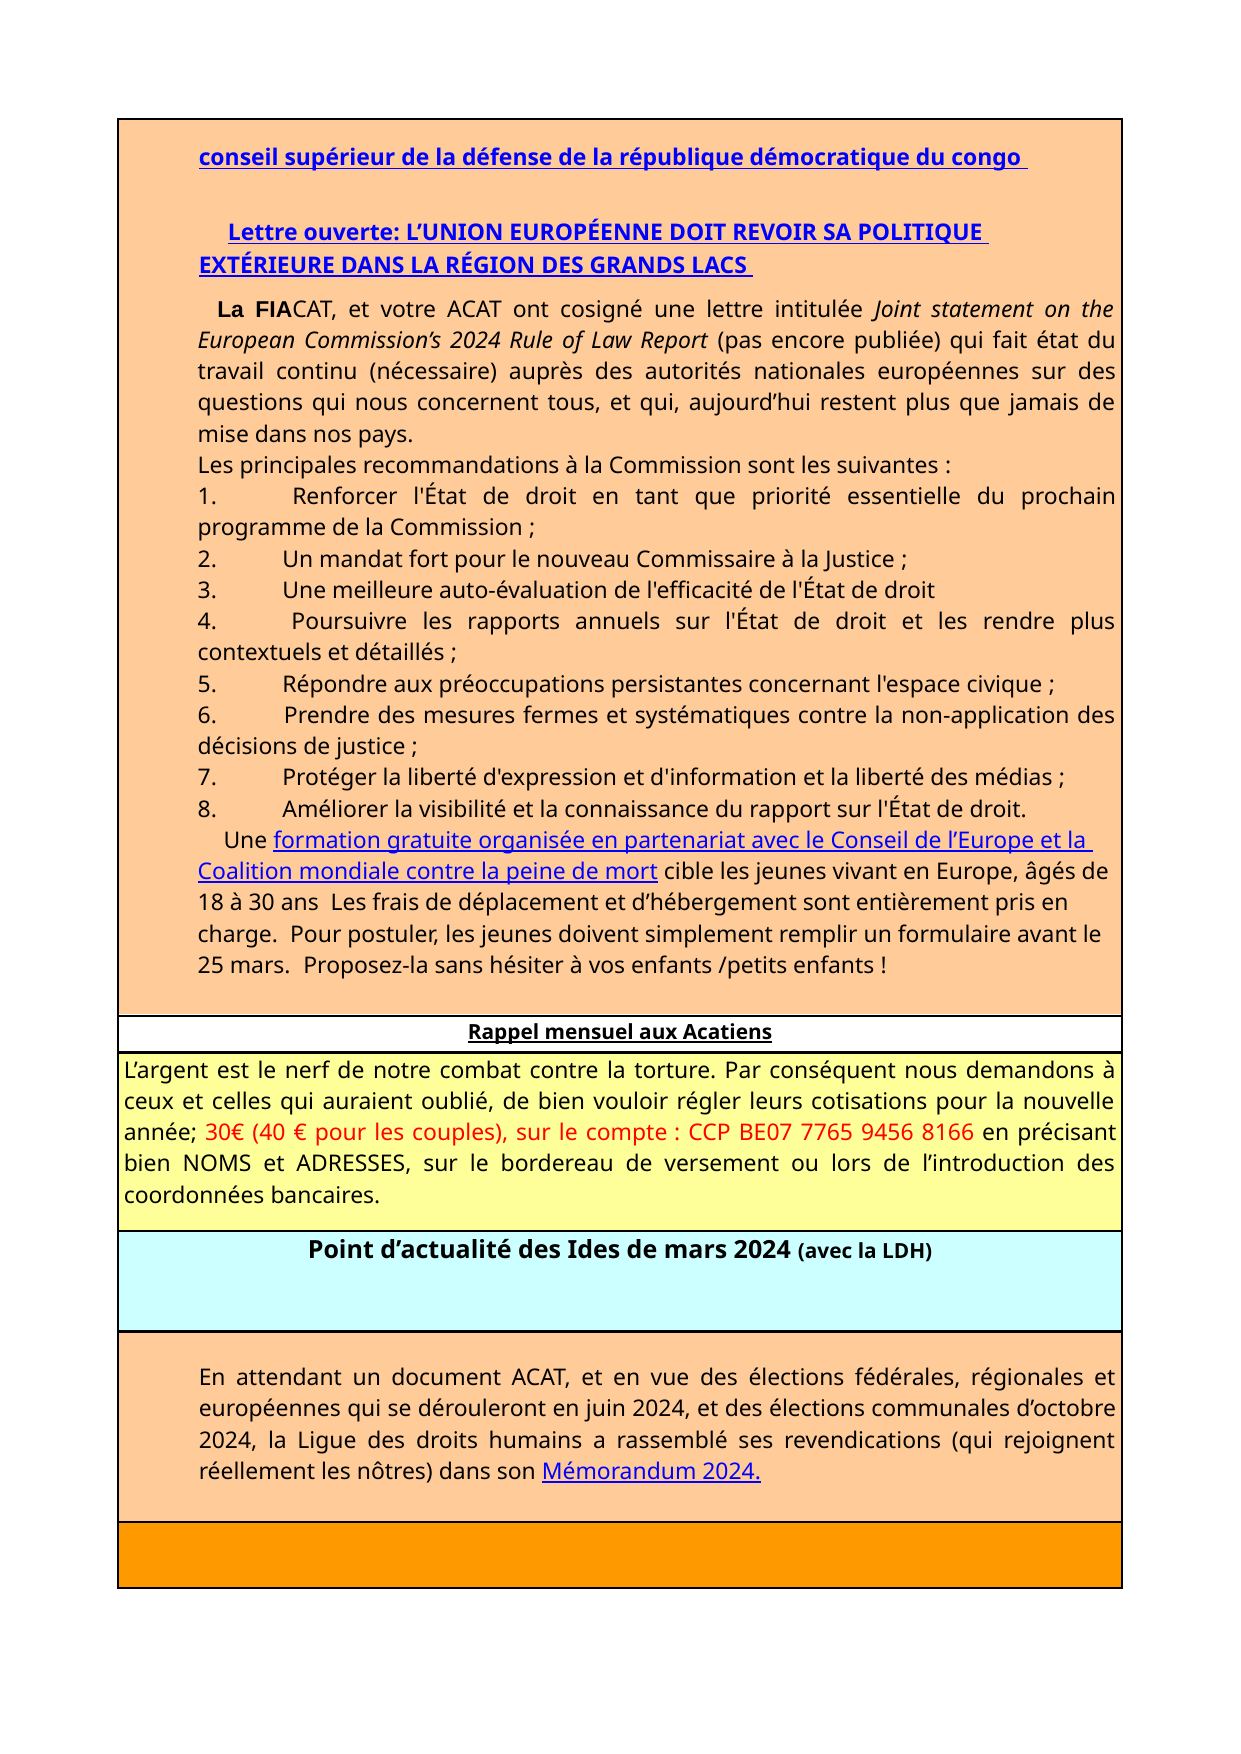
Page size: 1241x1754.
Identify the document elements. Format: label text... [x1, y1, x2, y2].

table_cell Point d’actualité des Ides de mars 2024 (avec la LDH) [119, 1232, 1121, 1330]
table_cell conseil supérieur de la défense de la république démocratique du congo 🚩Lettre ouverte: L’UNION EUROPÉENNE DOIT REVOIR SA POLITIQUE EXTÉRIEURE DANS LA RÉGION DES GRANDS LACS 🚩La FIACAT, et votre ACAT ont cosigné une lettre intitulée Joint statement on the European Commission’s 2024 Rule of Law Report (pas encore publiée) qui fait état du travail continu (nécessaire) auprès des autorités nationales européennes sur des questions qui nous concernent tous, et qui, aujourd’hui restent plus que jamais de mise dans nos pays. Les principales recommandations à la Commission sont les suivantes : 1. Renforcer l'État de droit en tant que priorité essentielle du prochain programme de la Commission ; 2. Un mandat fort pour le nouveau Commissaire à la Justice ; 3. Une meilleure auto-évaluation de l'efficacité de l'État de droit 4. Poursuivre les rapports annuels sur l'État de droit et les rendre plus contextuels et détaillés ; 5. Répondre aux préoccupations persistantes concernant l'espace civique ; 6. Prendre des mesures fermes et systématiques contre la non-application des décisions de justice ; 7. Protéger la liberté d'expression et d'information et la liberté des médias ; 8. Améliorer la visibilité et la connaissance du rapport sur l'État de droit. 🚩 Une formation gratuite organisée en partenariat avec le Conseil de l’Europe et la Coalition mondiale contre la peine de mort cible les jeunes vivant en Europe, âgés de 18 à 30 ans Les frais de déplacement et d’hébergement sont entièrement pris en charge. Pour postuler, les jeunes doivent simplement remplir un formulaire avant le 25 mars. Proposez-la sans hésiter à vos enfants /petits enfants ! [119, 120, 1121, 1014]
table_cell En attendant un document ACAT, et en vue des élections fédérales, régionales et européennes qui se dérouleront en juin 2024, et des élections communales d’octobre 2024, la Ligue des droits humains a rassemblé ses revendications (qui rejoignent réellement les nôtres) dans son Mémorandum 2024. [119, 1333, 1121, 1521]
table_cell [119, 1523, 1121, 1587]
table_cell Rappel mensuel aux Acatiens [119, 1017, 1121, 1051]
table_cell L’argent est le nerf de notre combat contre la torture. Par conséquent nous demandons à ceux et celles qui auraient oublié, de bien vouloir régler leurs cotisations pour la nouvelle année; 30€ (40 € pour les couples), sur le compte : CCP BE07 7765 9456 8166 en précisant bien NOMS et ADRESSES, sur le bordereau de versement ou lors de l’introduction des coordonnées bancaires. [119, 1054, 1121, 1230]
